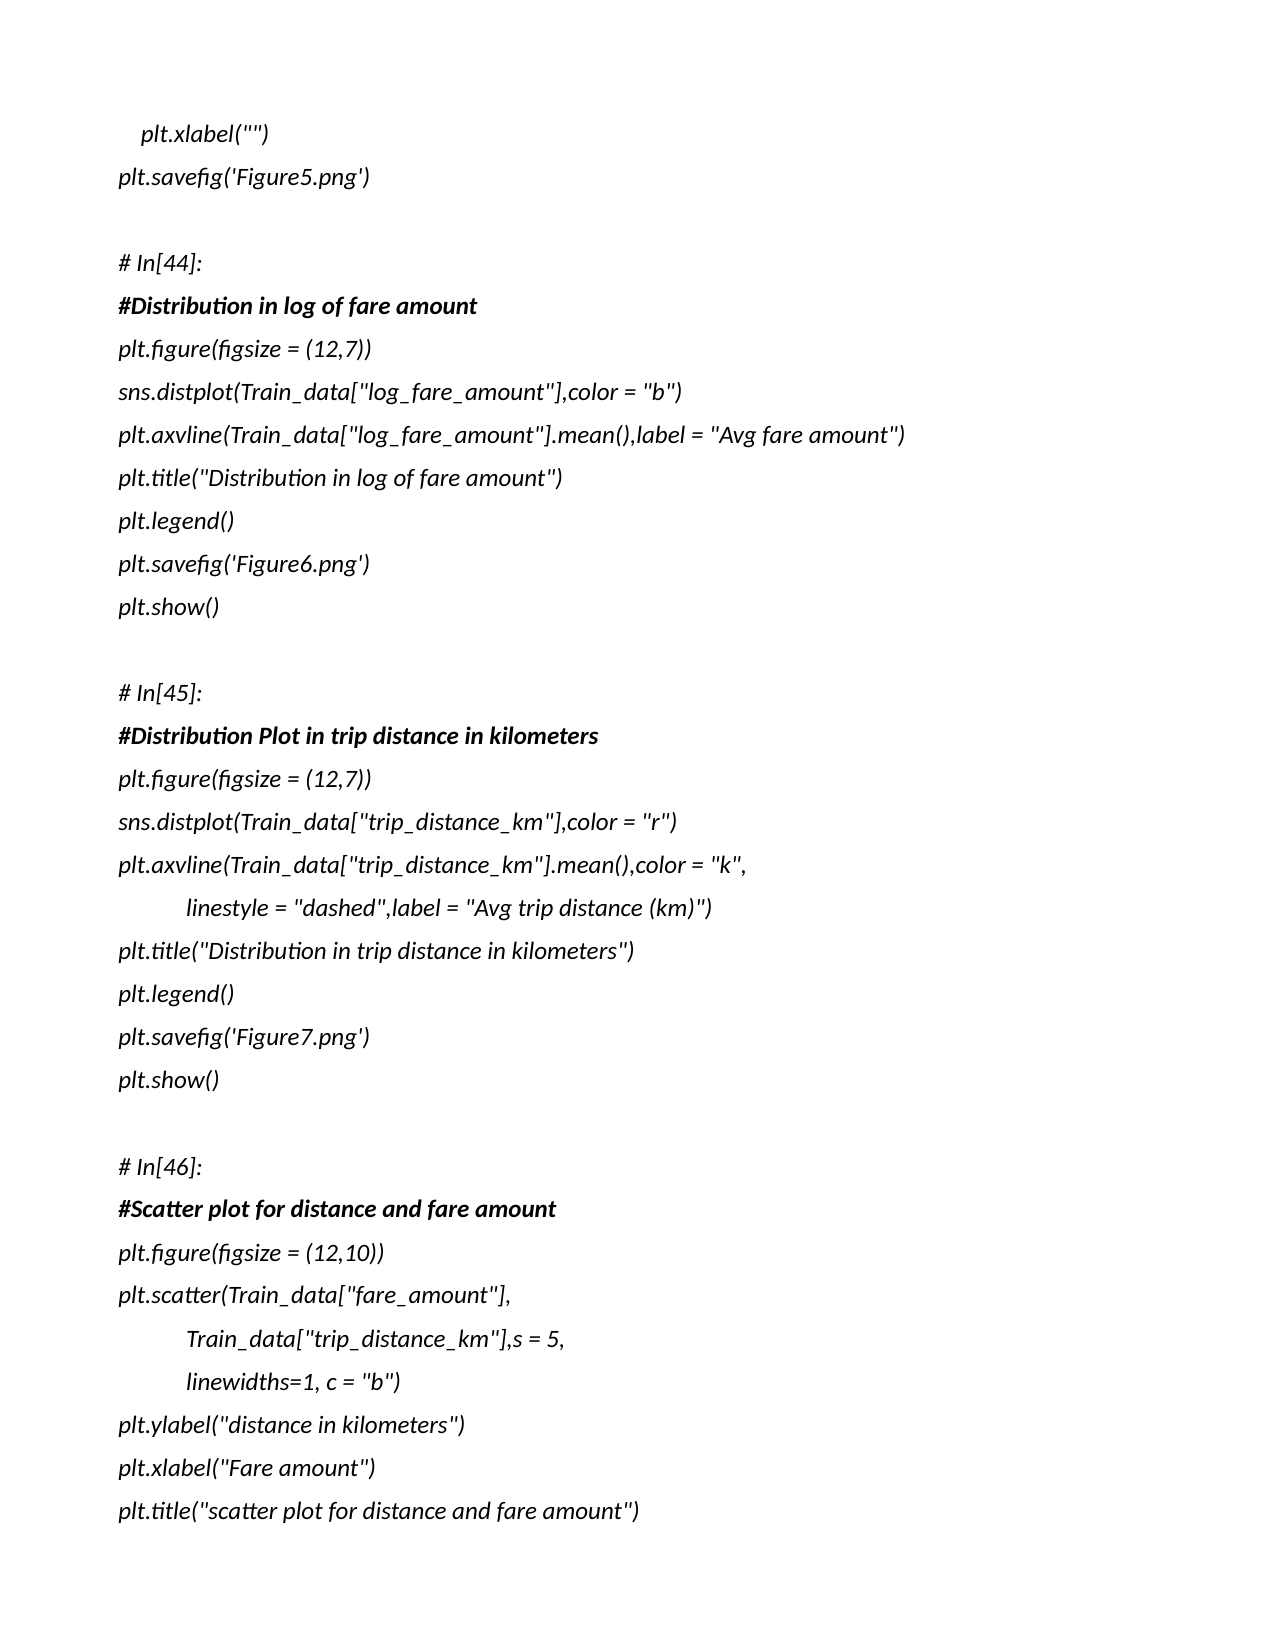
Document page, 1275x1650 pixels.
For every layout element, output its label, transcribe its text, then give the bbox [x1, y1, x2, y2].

text #Scatter plot for distance and fare amount [118, 1194, 1157, 1224]
text plt.title("scatter plot for distance and fare amount") [118, 1495, 1157, 1525]
text plt.axvline(Train_data["trip_distance_km"].mean(),color = "k", [118, 849, 1157, 880]
text linestyle = "dashed",label = "Avg trip distance (km)") [118, 892, 1157, 923]
text plt.savefig('Figure6.png') [118, 548, 1157, 579]
text plt.title("Distribution in trip distance in kilometers") [118, 936, 1157, 966]
text sns.distplot(Train_data["log_fare_amount"],color = "b") [118, 376, 1157, 407]
text plt.legend() [118, 505, 1157, 536]
text plt.figure(figsize = (12,7)) [118, 763, 1157, 794]
text plt.savefig('Figure5.png') [118, 161, 1157, 192]
text plt.show() [118, 591, 1157, 622]
text sns.distplot(Train_data["trip_distance_km"],color = "r") [118, 806, 1157, 837]
text plt.scatter(Train_data["fare_amount"], [118, 1280, 1157, 1310]
text #Distribution Plot in trip distance in kilometers [118, 720, 1157, 751]
text Train_data["trip_distance_km"],s = 5, [118, 1323, 1157, 1353]
text linewidths=1, c = "b") [118, 1366, 1157, 1396]
text plt.legend() [118, 978, 1157, 1009]
text # In[44]: [118, 247, 1157, 278]
text plt.figure(figsize = (12,10)) [118, 1237, 1157, 1267]
text plt.axvline(Train_data["log_fare_amount"].mean(),label = "Avg fare amount") [118, 419, 1157, 450]
text plt.savefig('Figure7.png') [118, 1022, 1157, 1052]
text # In[45]: [118, 677, 1157, 708]
text plt.show() [118, 1064, 1157, 1095]
text plt.ylabel("distance in kilometers") [118, 1409, 1157, 1439]
text plt.figure(figsize = (12,7)) [118, 333, 1157, 364]
text #Distribution in log of fare amount [118, 290, 1157, 321]
text plt.xlabel("") [118, 118, 1157, 149]
text plt.title("Distribution in log of fare amount") [118, 462, 1157, 493]
text plt.xlabel("Fare amount") [118, 1452, 1157, 1482]
text # In[46]: [118, 1151, 1157, 1181]
